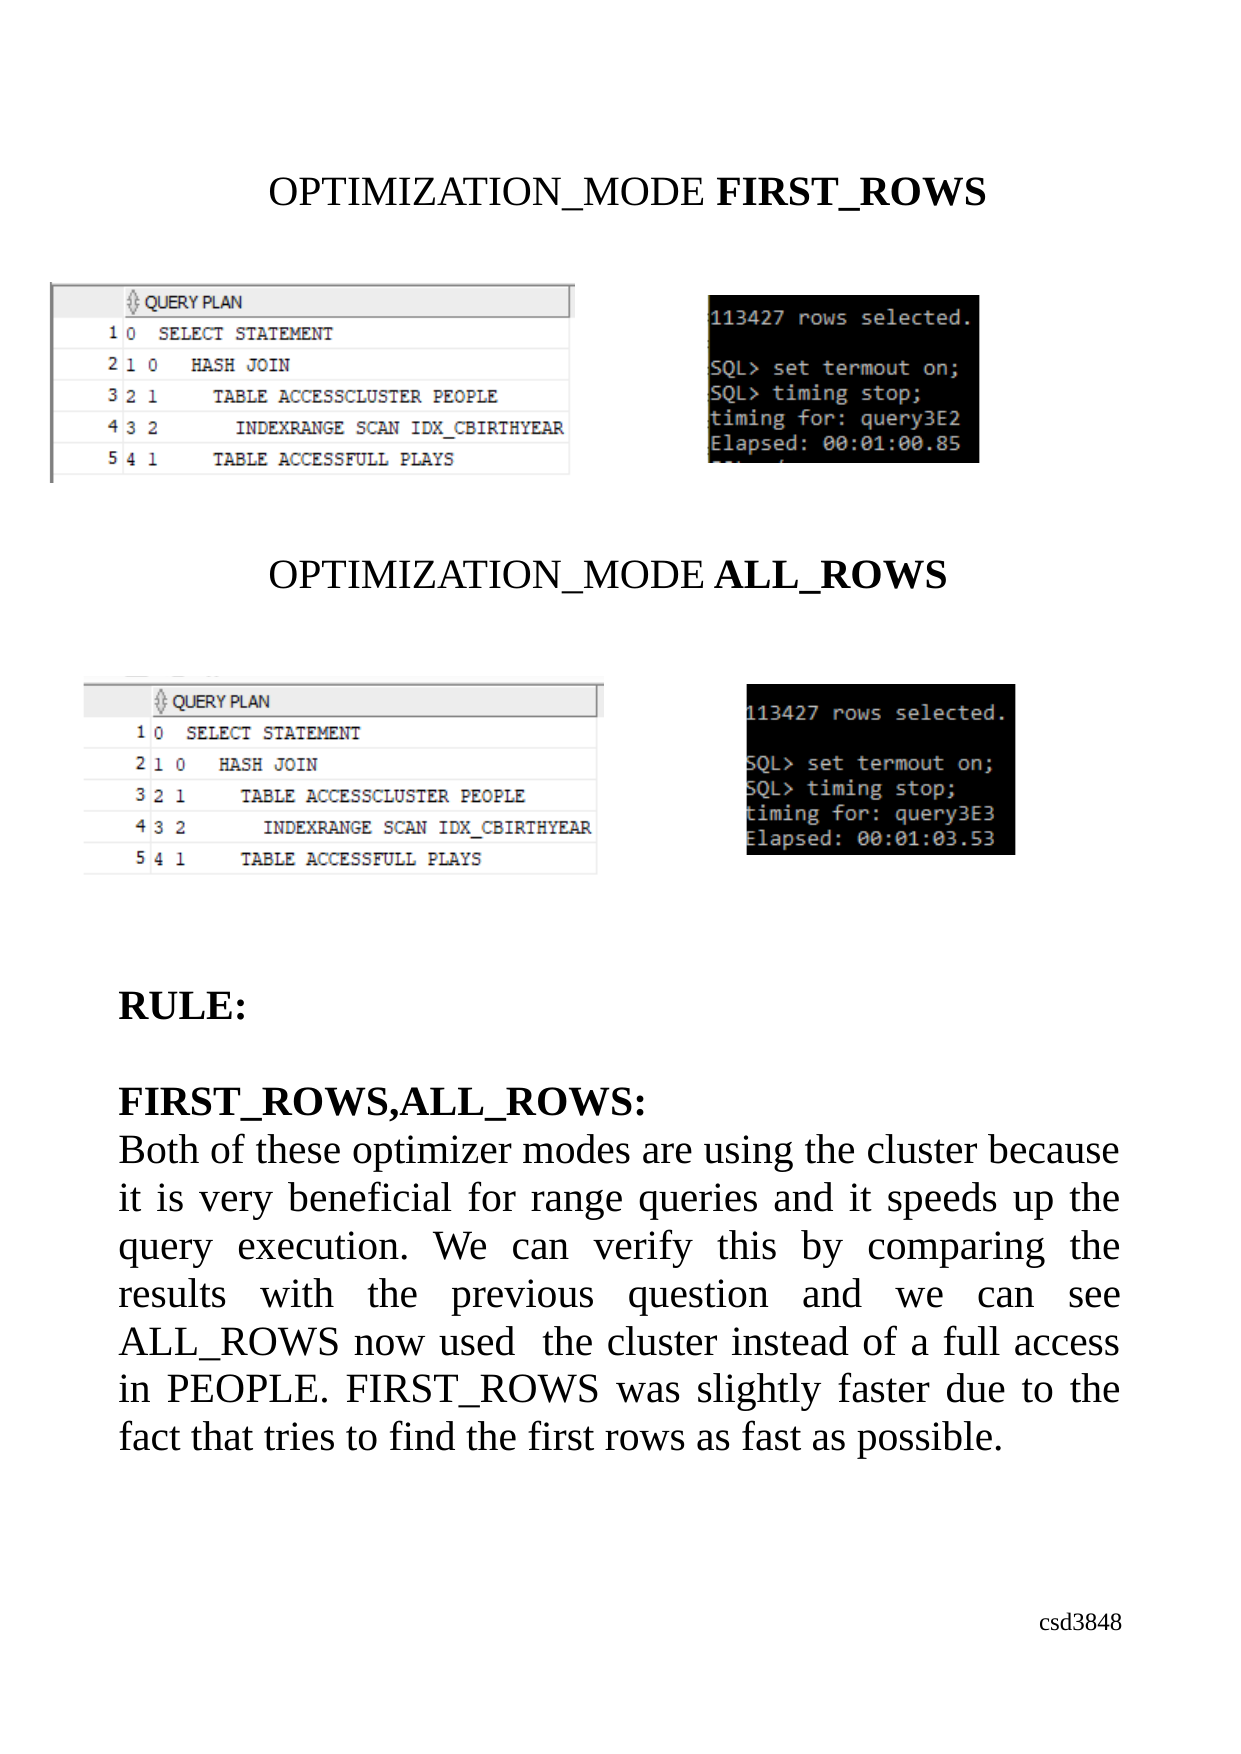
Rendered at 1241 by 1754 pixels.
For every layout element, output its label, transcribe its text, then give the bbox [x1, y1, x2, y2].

text OPTIMIZATION_MODE ALL_ROWS [118, 549, 1122, 597]
text OPTIMIZATION_MODE FIRST_ROWS [118, 166, 1122, 214]
text Both of these optimizer modes are using the cluster because it is very beneficial for range queries and it speeds up the query execution. We can verify this by comparing the results with the previous question and we can see ALL_ROWS now used the cluster instead of a full access in PEOPLE. FIRST_ROWS was slightly faster due to the fact that tries to find the first rows as fast as possible. [118, 1124, 1122, 1460]
picture [83, 676, 604, 897]
text FIRST_ROWS,ALL_ROWS: [118, 1076, 1122, 1124]
text RULE: [118, 981, 1122, 1028]
picture [746, 684, 1016, 855]
picture [49, 282, 575, 483]
picture [707, 295, 980, 463]
